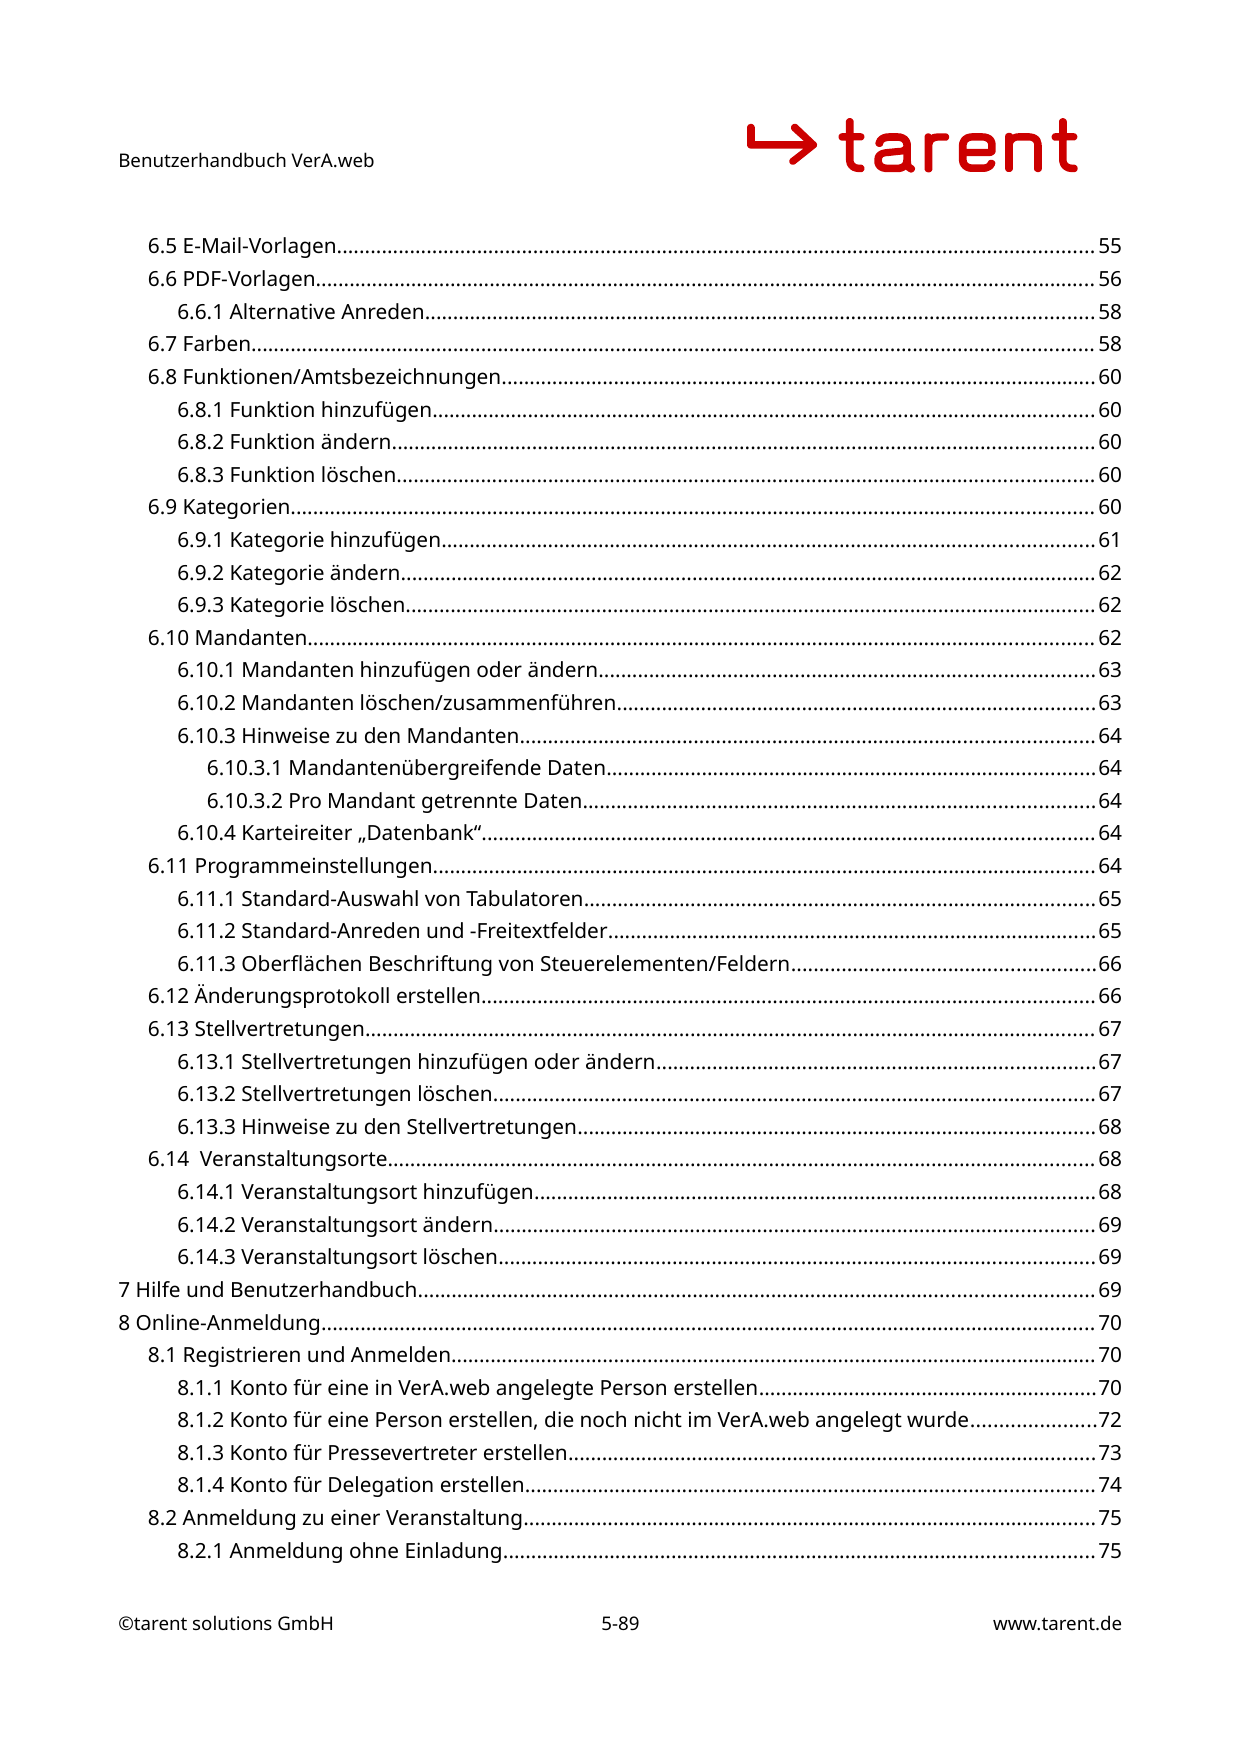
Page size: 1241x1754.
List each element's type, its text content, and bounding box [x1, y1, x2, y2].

text 6.10.4 Karteireiter „Datenbank“ 64 [177, 818, 1122, 847]
text 6.9.3 Kategorie löschen 62 [177, 590, 1122, 619]
text 6.14.1 Veranstaltungsort hinzufügen 68 [177, 1177, 1122, 1206]
text 6.7 Farben 58 [148, 329, 1122, 358]
text 8.1.4 Konto für Delegation erstellen 74 [177, 1471, 1122, 1499]
text 6.13.2 Stellvertretungen löschen 67 [177, 1079, 1122, 1108]
text 8.1.2 Konto für eine Person erstellen, die noch nicht im VerA.web angelegt wurde 72 [177, 1405, 1122, 1434]
text 6.13.1 Stellvertretungen hinzufügen oder ändern 67 [177, 1047, 1122, 1075]
text 6.11 Programmeinstellungen 64 [148, 851, 1122, 879]
text 6.10.2 Mandanten löschen/zusammenführen 63 [177, 688, 1122, 717]
text 6.14.3 Veranstaltungsort löschen 69 [177, 1242, 1122, 1271]
text 6.11.3 Oberflächen Beschriftung von Steuerelementen/Feldern 66 [177, 949, 1122, 977]
text 8.2.1 Anmeldung ohne Einladung 75 [177, 1536, 1122, 1564]
text 6.6 PDF-Vorlagen 56 [148, 264, 1122, 293]
text 6.12 Änderungsprotokoll erstellen 66 [148, 982, 1122, 1010]
text 6.10 Mandanten 62 [148, 623, 1122, 651]
text 7 Hilfe und Benutzerhandbuch 69 [118, 1275, 1122, 1303]
text 6.10.1 Mandanten hinzufügen oder ändern 63 [177, 656, 1122, 684]
text 6.9.1 Kategorie hinzufügen 61 [177, 525, 1122, 553]
text 6.6.1 Alternative Anreden 58 [177, 297, 1122, 325]
text 8.2 Anmeldung zu einer Veranstaltung 75 [148, 1503, 1122, 1532]
text 6.13 Stellvertretungen 67 [148, 1014, 1122, 1043]
text 6.10.3.2 Pro Mandant getrennte Daten 64 [207, 786, 1122, 814]
text 8.1.1 Konto für eine in VerA.web angelegte Person erstellen 70 [177, 1373, 1122, 1401]
text 6.8 Funktionen/Amtsbezeichnungen 60 [148, 362, 1122, 391]
text 6.8.1 Funktion hinzufügen 60 [177, 395, 1122, 423]
text 6.11.1 Standard-Auswahl von Tabulatoren 65 [177, 884, 1122, 912]
text 6.14 Veranstaltungsorte 68 [148, 1144, 1122, 1173]
text 8.1.3 Konto für Pressevertreter erstellen 73 [177, 1438, 1122, 1466]
text 6.8.2 Funktion ändern 60 [177, 427, 1122, 456]
text 6.13.3 Hinweise zu den Stellvertretungen 68 [177, 1112, 1122, 1140]
text 6.8.3 Funktion löschen 60 [177, 460, 1122, 488]
text 6.10.3 Hinweise zu den Mandanten 64 [177, 721, 1122, 749]
text 6.5 E-Mail-Vorlagen 55 [148, 232, 1122, 260]
text 6.11.2 Standard-Anreden und -Freitextfelder 65 [177, 916, 1122, 945]
text 8.1 Registrieren und Anmelden 70 [148, 1340, 1122, 1369]
text 8 Online-Anmeldung 70 [118, 1308, 1122, 1336]
text 6.14.2 Veranstaltungsort ändern 69 [177, 1210, 1122, 1238]
text 6.9 Kategorien 60 [148, 492, 1122, 521]
text 6.9.2 Kategorie ändern 62 [177, 558, 1122, 586]
text 6.10.3.1 Mandantenübergreifende Daten 64 [207, 753, 1122, 782]
